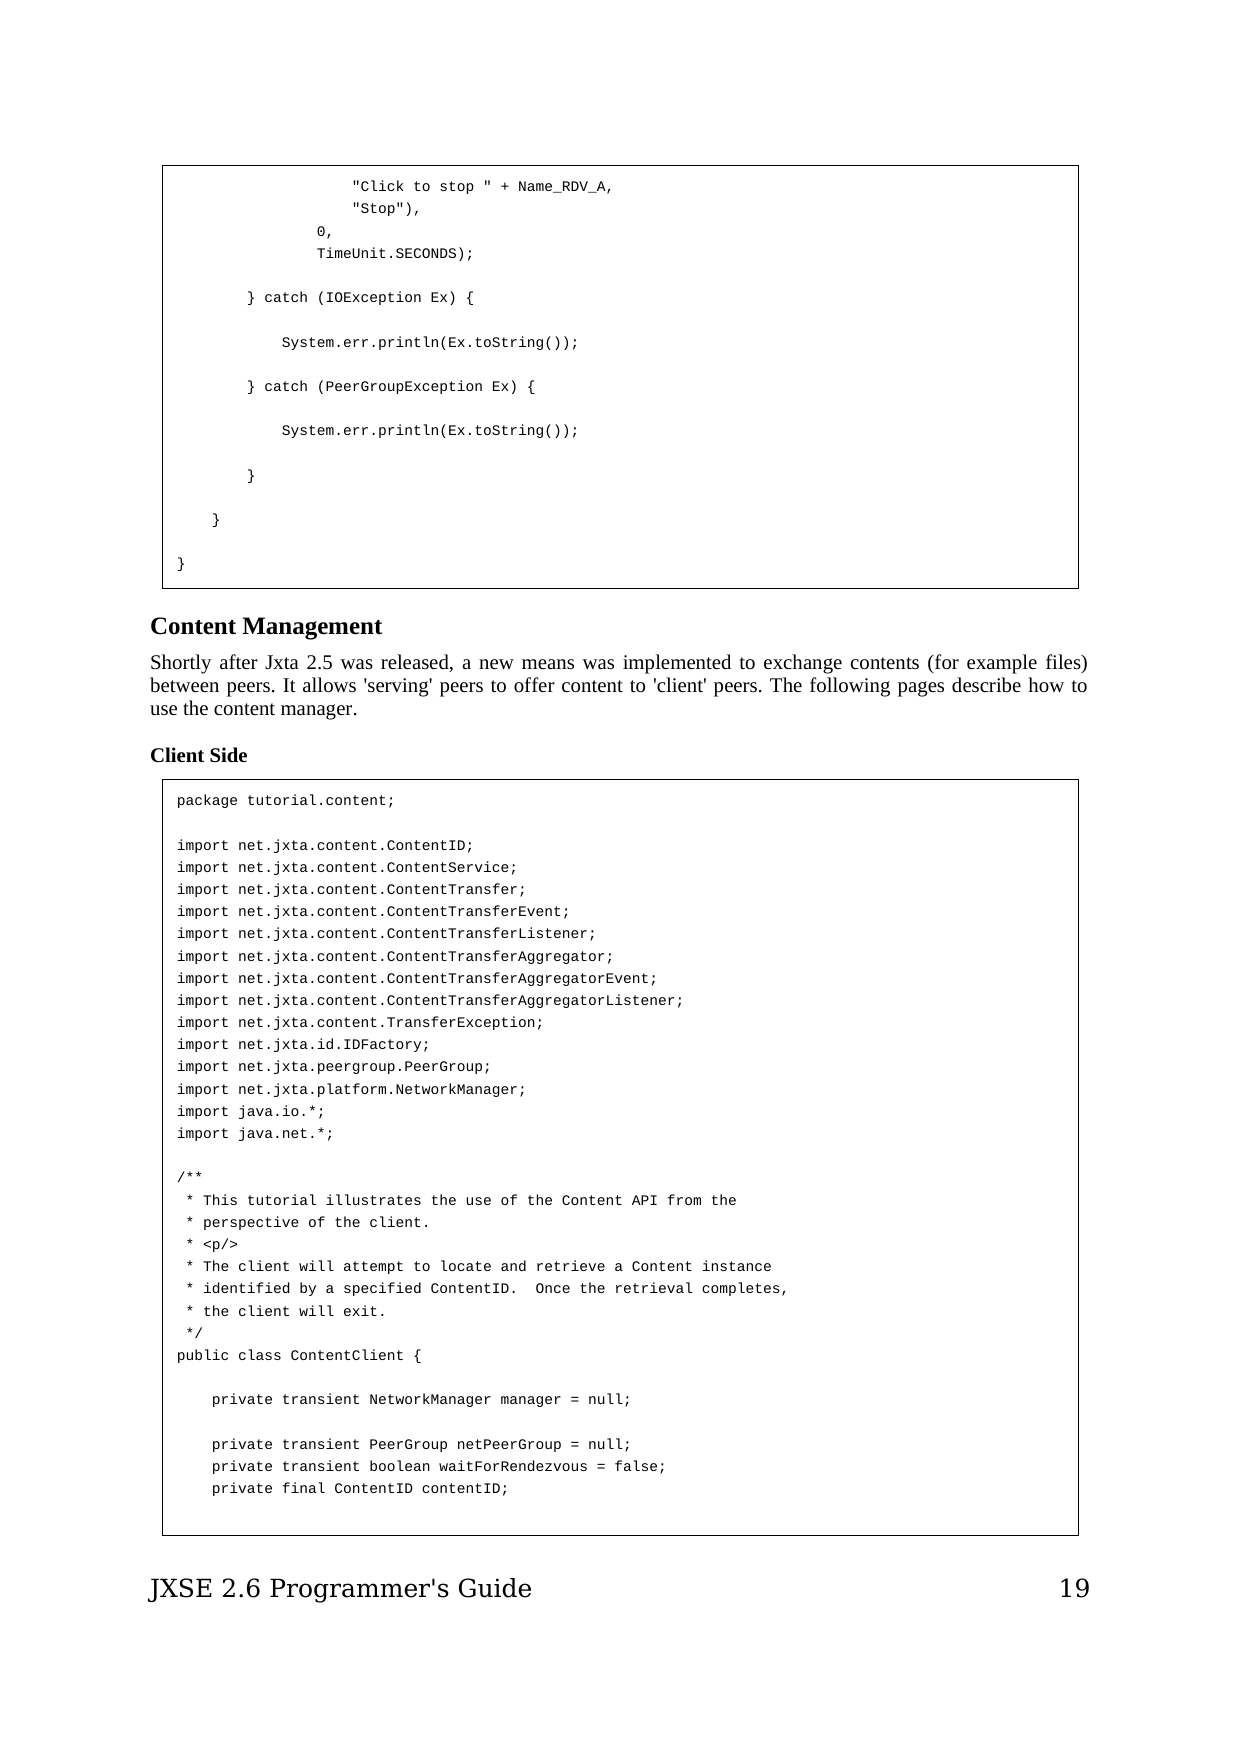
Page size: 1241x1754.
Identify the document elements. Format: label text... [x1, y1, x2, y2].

text private transient PeerGroup netPeerGroup = null; [163, 1422, 1078, 1444]
text 0, [163, 209, 1078, 231]
text import net.jxta.platform.NetworkManager; [163, 1067, 1078, 1089]
text import net.jxta.content.ContentTransferAggregatorListener; [163, 978, 1078, 1001]
text private transient NetworkManager manager = null; [163, 1378, 1078, 1409]
text private final ContentID contentID; [163, 1467, 1078, 1498]
text * <p/> [163, 1222, 1078, 1245]
text */ [163, 1311, 1078, 1333]
text } catch (PeerGroupException Ex) { [163, 364, 1078, 396]
text System.err.println(Ex.toString()); [163, 409, 1078, 440]
text private transient boolean waitForRendezvous = false; [163, 1444, 1078, 1467]
text import net.jxta.content.ContentID; [163, 823, 1078, 845]
text import net.jxta.id.IDFactory; [163, 1023, 1078, 1045]
text import net.jxta.content.TransferException; [163, 1001, 1078, 1023]
text } [163, 453, 1078, 484]
text public class ContentClient { [163, 1333, 1078, 1364]
text import net.jxta.content.ContentTransferListener; [163, 912, 1078, 934]
text * identified by a specified ContentID. Once the retrieval completes, [163, 1267, 1078, 1289]
text package tutorial.content; [163, 780, 1078, 810]
text * the client will exit. [163, 1289, 1078, 1311]
text import net.jxta.content.ContentService; [163, 845, 1078, 867]
text "Click to stop " + Name_RDV_A, [163, 166, 1078, 187]
text import net.jxta.content.ContentTransferEvent; [163, 890, 1078, 912]
text * This tutorial illustrates the use of the Content API from the [163, 1178, 1078, 1200]
text * The client will attempt to locate and retrieve a Content instance [163, 1245, 1078, 1267]
text import java.net.*; [163, 1112, 1078, 1143]
text } [163, 498, 1078, 529]
text } catch (IOException Ex) { [163, 276, 1078, 307]
text System.err.println(Ex.toString()); [163, 320, 1078, 351]
text TimeUnit.SECONDS); [163, 231, 1078, 263]
text * perspective of the client. [163, 1200, 1078, 1222]
text Client Side [150, 744, 1090, 767]
text import net.jxta.content.ContentTransfer; [163, 867, 1078, 890]
text /** [163, 1156, 1078, 1178]
text "Stop"), [163, 187, 1078, 209]
text Content Management [150, 612, 1090, 639]
text } [163, 542, 1078, 588]
text Shortly after Jxta 2.5 was released, a new means was implemented to exchange contents (for example files) between peers. It allows 'serving' peers to offer content to 'client' peers. The following pages describe how to use the content manager. [150, 651, 1090, 720]
text import net.jxta.content.ContentTransferAggregatorEvent; [163, 956, 1078, 978]
text import net.jxta.peergroup.PeerGroup; [163, 1045, 1078, 1067]
text import net.jxta.content.ContentTransferAggregator; [163, 934, 1078, 956]
text import java.io.*; [163, 1089, 1078, 1112]
